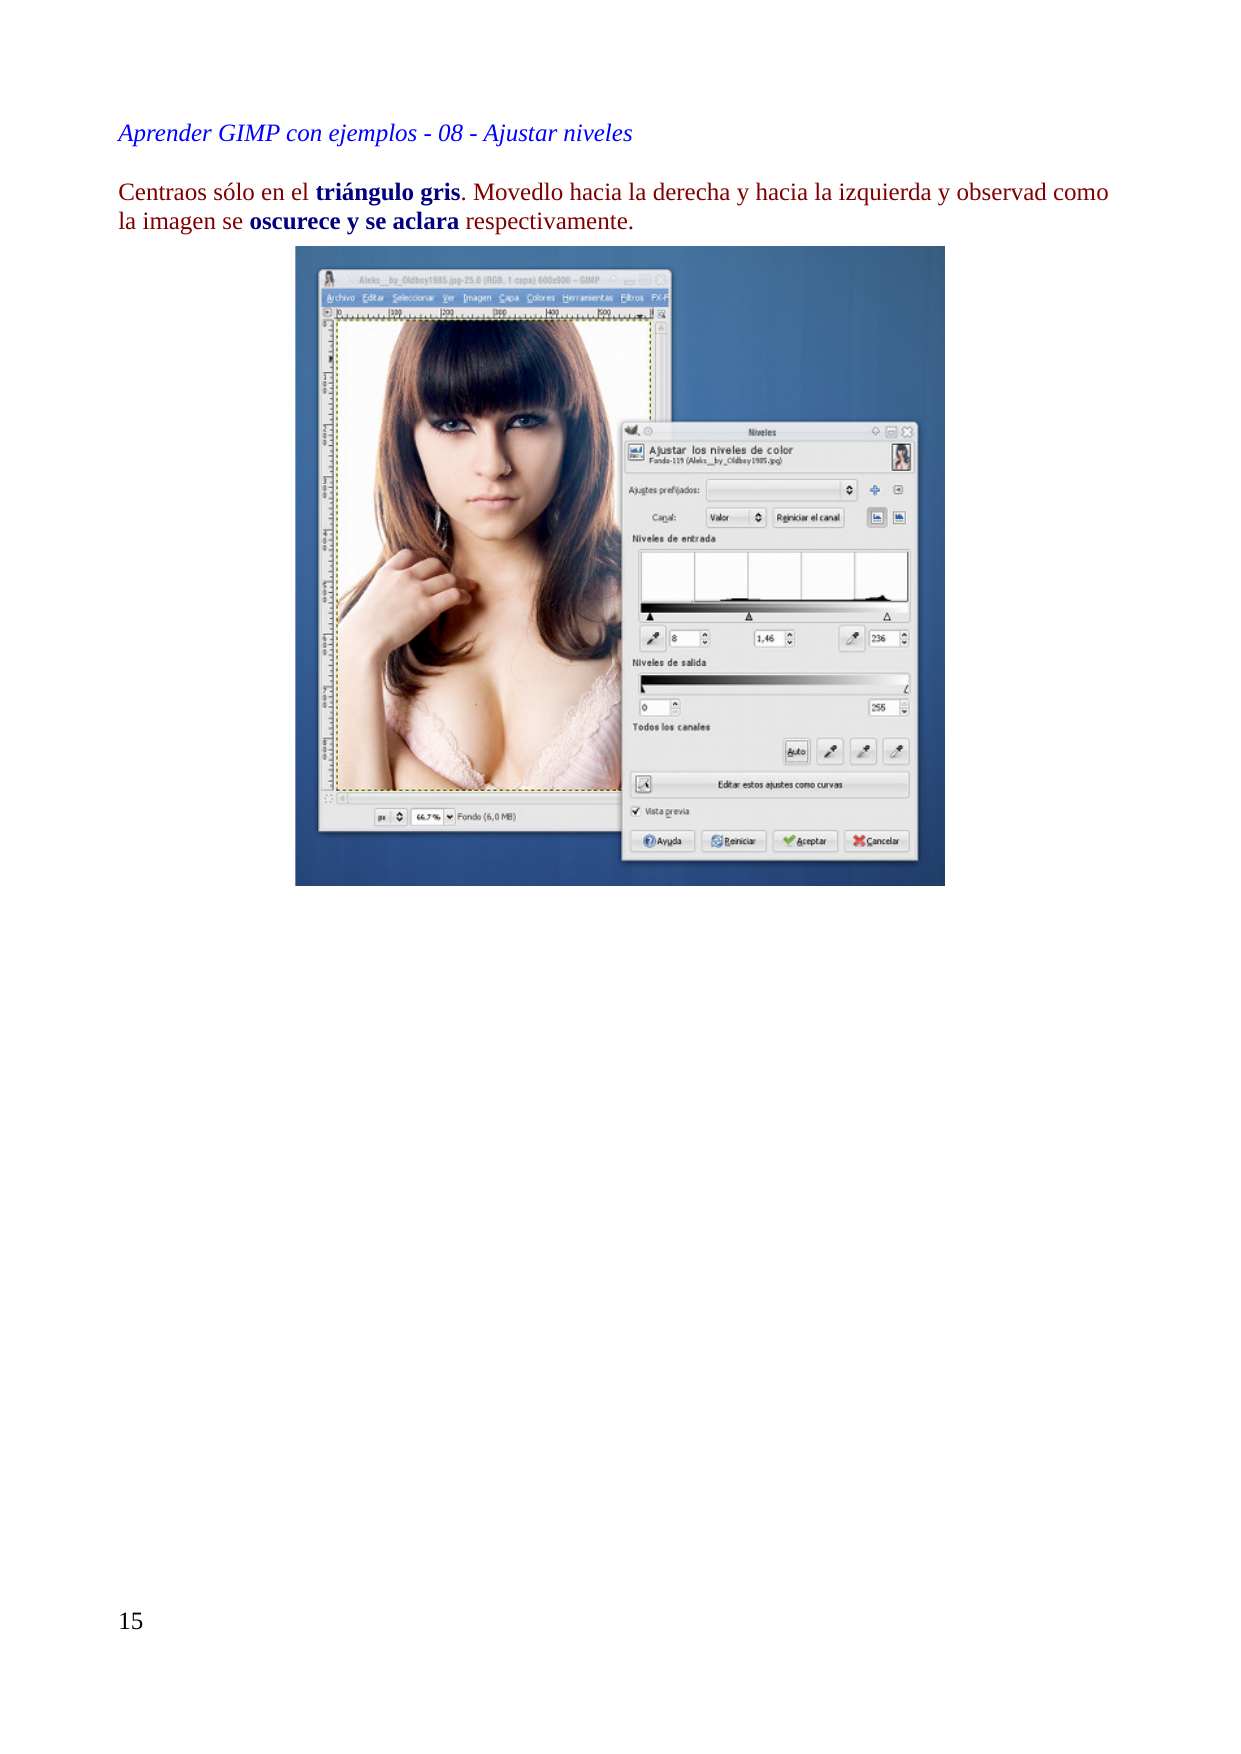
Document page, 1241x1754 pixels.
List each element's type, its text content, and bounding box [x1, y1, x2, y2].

text Centraos sólo en el triángulo gris. Movedlo hacia la derecha y hacia la izquierda y observad como la imagen se oscurece y se aclara respectivamente. [118, 177, 1122, 234]
picture [295, 246, 945, 886]
